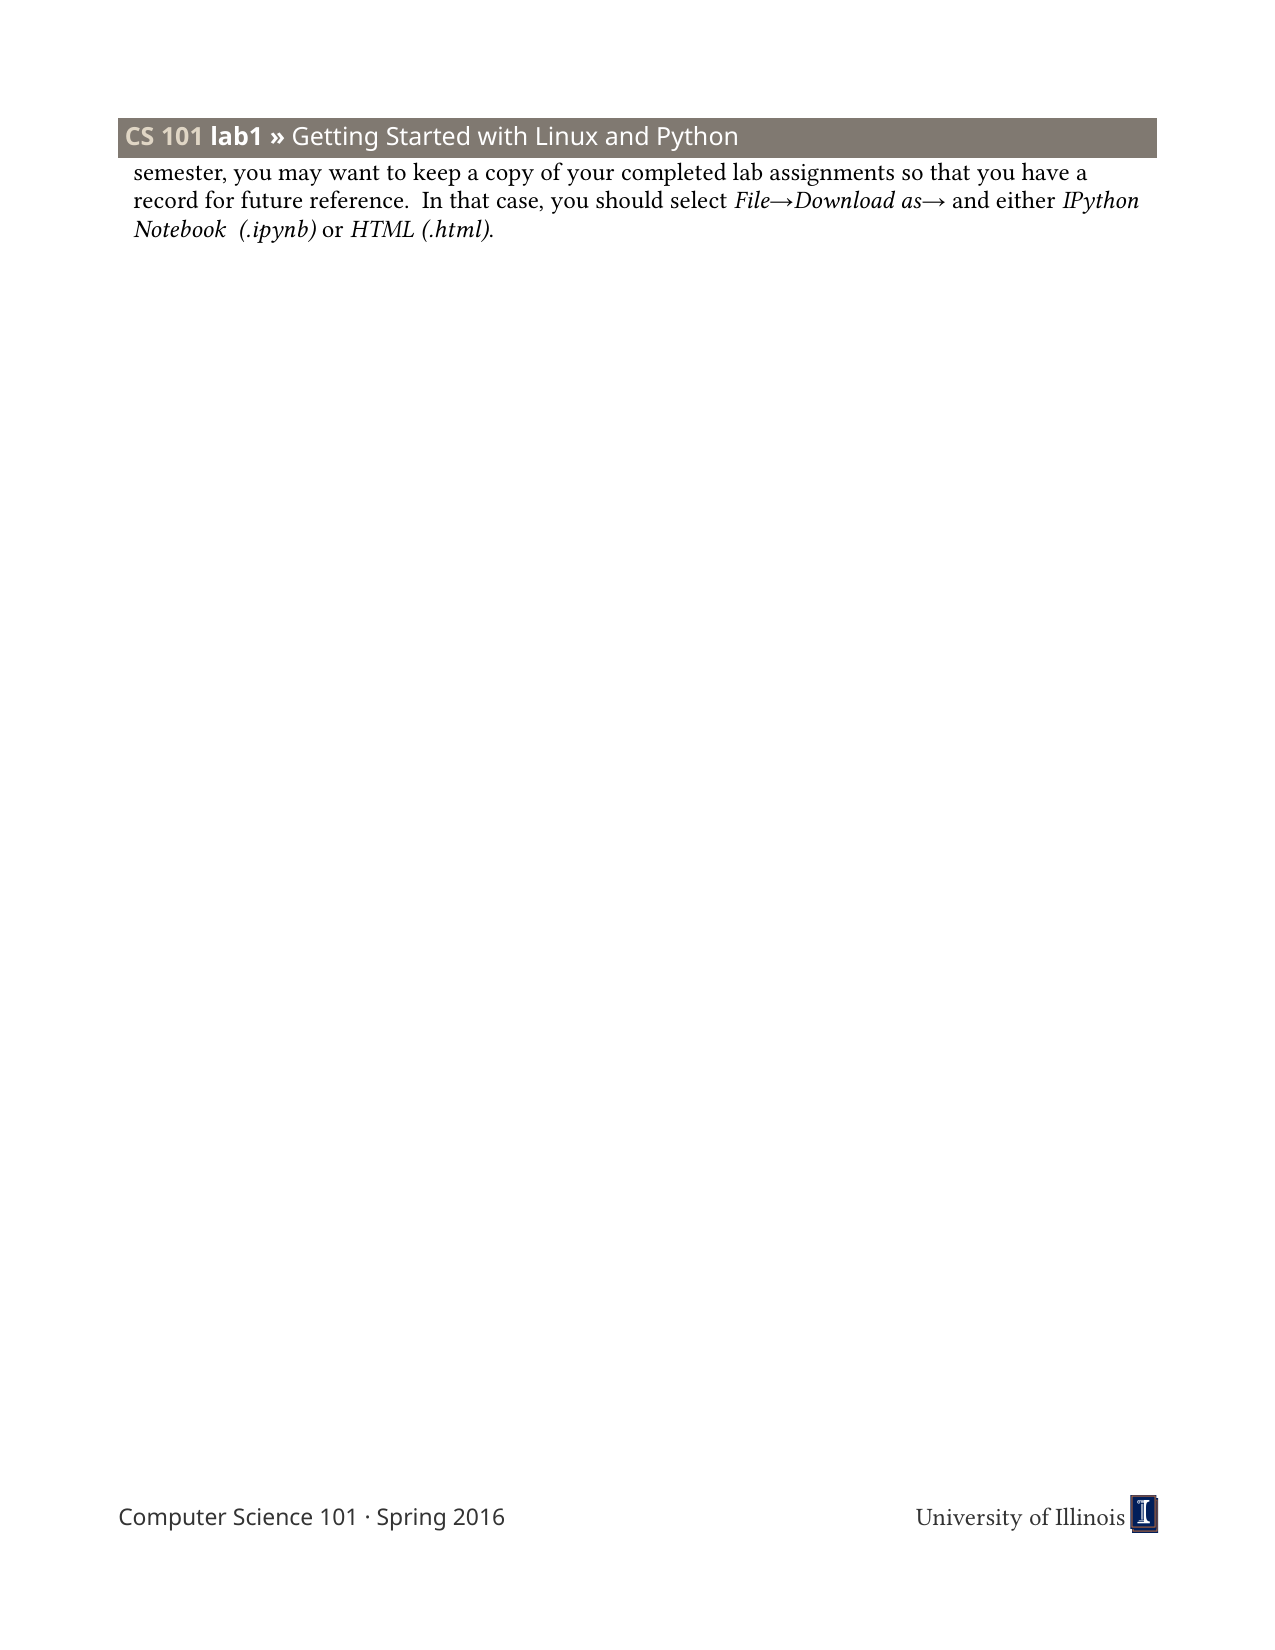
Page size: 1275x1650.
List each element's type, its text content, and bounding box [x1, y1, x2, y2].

list semester, you may want to keep a copy of your completed lab assignments so that you have a record for future reference. In that case, you should select File→Download as→ and either IPython Notebook (.ipynb) or HTML (.html). [118, 158, 1157, 243]
picture [1130, 1495, 1159, 1533]
